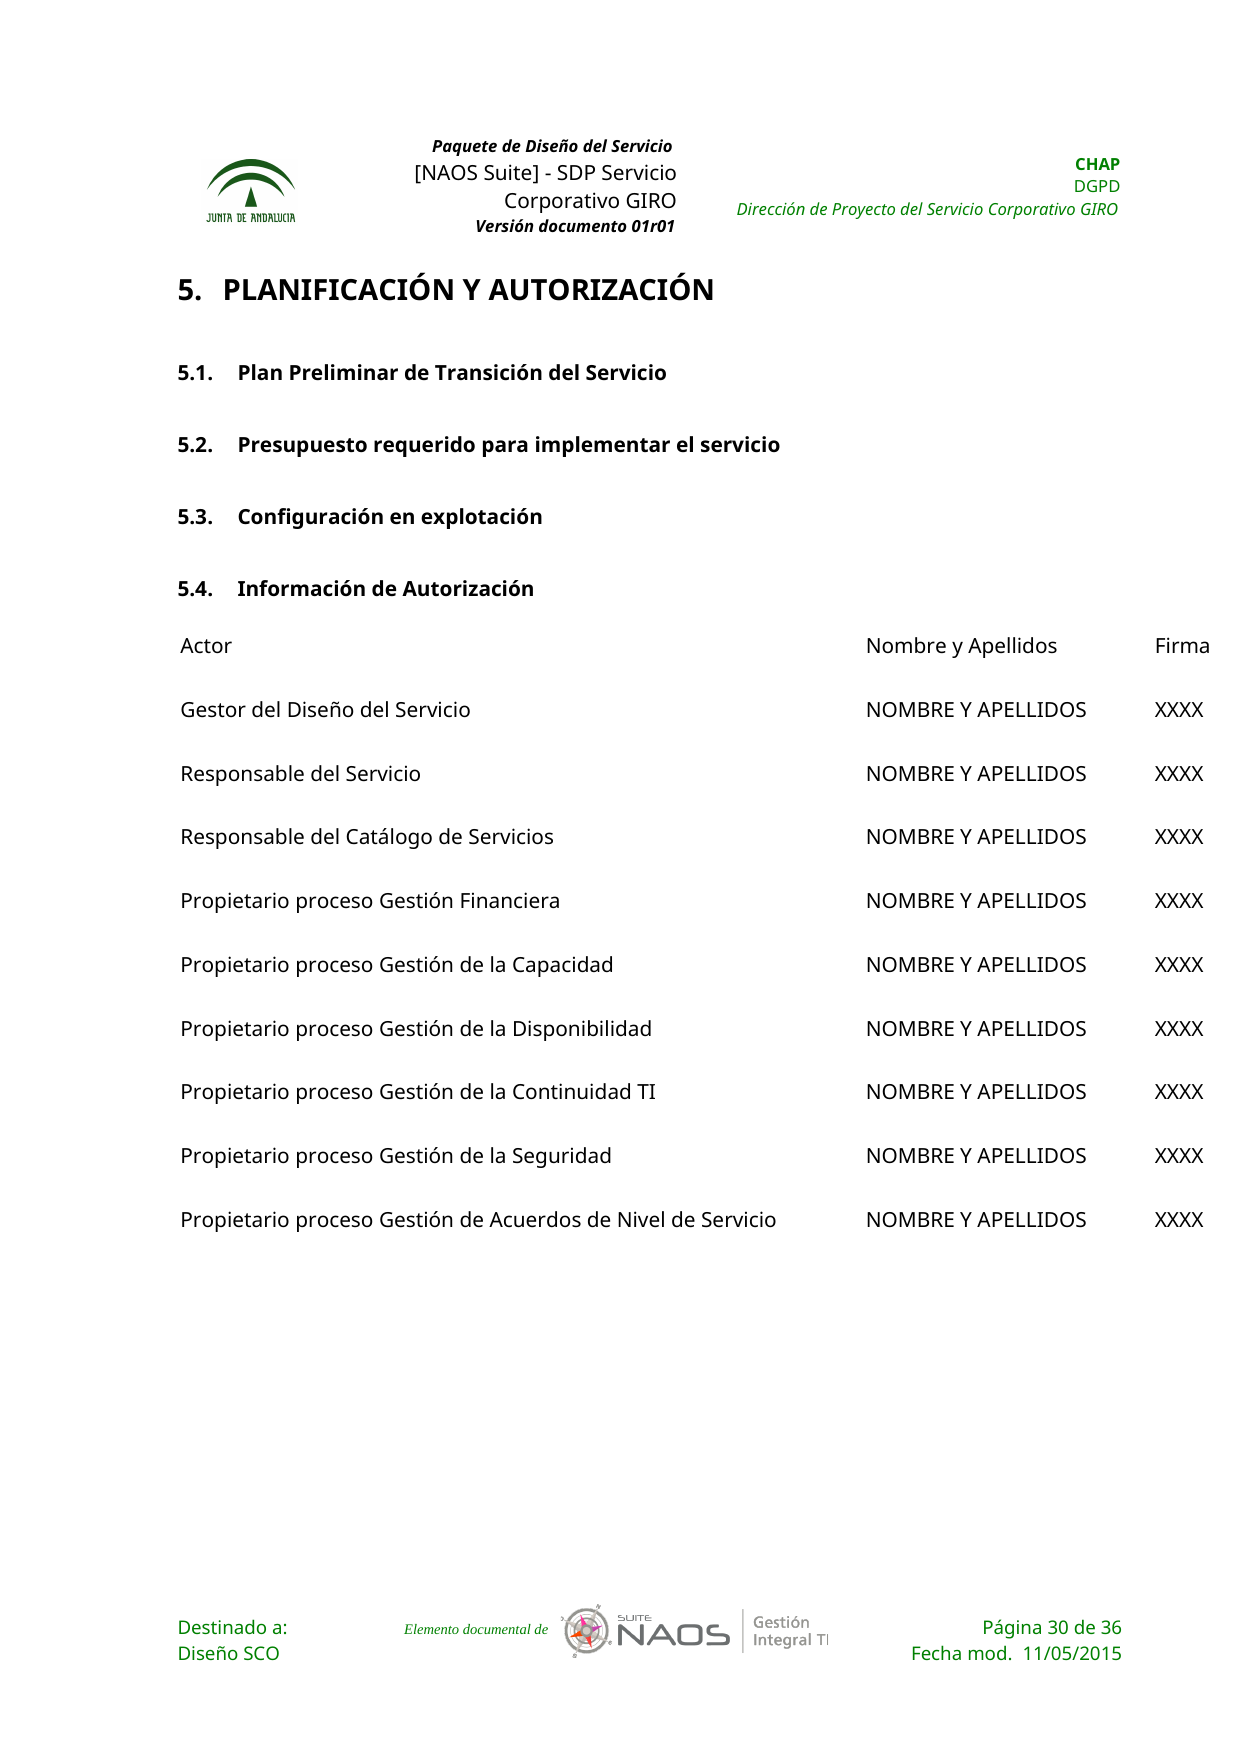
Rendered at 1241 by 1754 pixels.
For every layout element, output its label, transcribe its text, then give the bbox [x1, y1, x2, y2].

table_cell XXXX [1152, 692, 1240, 756]
table_cell NOMBRE Y APELLIDOS [863, 947, 1152, 1011]
picture [201, 159, 298, 226]
table_cell XXXX [1152, 883, 1240, 947]
table_cell Propietario proceso Gestión Financiera [177, 883, 863, 947]
table_cell NOMBRE Y APELLIDOS [863, 692, 1152, 756]
table_cell NOMBRE Y APELLIDOS [863, 1138, 1152, 1202]
table_cell XXXX [1152, 820, 1240, 883]
subtitle Presupuesto requerido para implementar el servicio [177, 430, 1122, 458]
table_cell Responsable del Catálogo de Servicios [177, 820, 863, 883]
table_cell XXXX [1152, 1202, 1240, 1266]
subtitle Plan Preliminar de Transición del Servicio [177, 358, 1122, 386]
table_cell NOMBRE Y APELLIDOS [863, 756, 1152, 819]
subtitle Información de Autorización [177, 574, 1122, 602]
table_cell XXXX [1152, 1011, 1240, 1074]
table_cell Propietario proceso Gestión de la Seguridad [177, 1138, 863, 1202]
table_cell NOMBRE Y APELLIDOS [863, 1075, 1152, 1138]
subtitle Planificación Y Autorización [177, 269, 1122, 308]
table_cell Propietario proceso Gestión de la Continuidad TI [177, 1075, 863, 1138]
table_cell Gestor del Diseño del Servicio [177, 692, 863, 756]
table_cell Responsable del Servicio [177, 756, 863, 819]
table_cell Propietario proceso Gestión de Acuerdos de Nivel de Servicio [177, 1202, 863, 1266]
table_cell XXXX [1152, 1075, 1240, 1138]
table_cell NOMBRE Y APELLIDOS [863, 883, 1152, 947]
table_cell Propietario proceso Gestión de la Capacidad [177, 947, 863, 1011]
table_header Firma [1152, 628, 1240, 692]
table_header Actor [177, 628, 863, 692]
table_cell XXXX [1152, 1138, 1240, 1202]
table_cell Propietario proceso Gestión de la Disponibilidad [177, 1011, 863, 1074]
table_cell NOMBRE Y APELLIDOS [863, 1202, 1152, 1266]
table_cell NOMBRE Y APELLIDOS [863, 820, 1152, 883]
table_cell XXXX [1152, 947, 1240, 1011]
subtitle Configuración en explotación [177, 502, 1122, 530]
table_header Nombre y Apellidos [863, 628, 1152, 692]
table_cell NOMBRE Y APELLIDOS [863, 1011, 1152, 1074]
table_cell XXXX [1152, 756, 1240, 819]
picture [560, 1604, 829, 1658]
